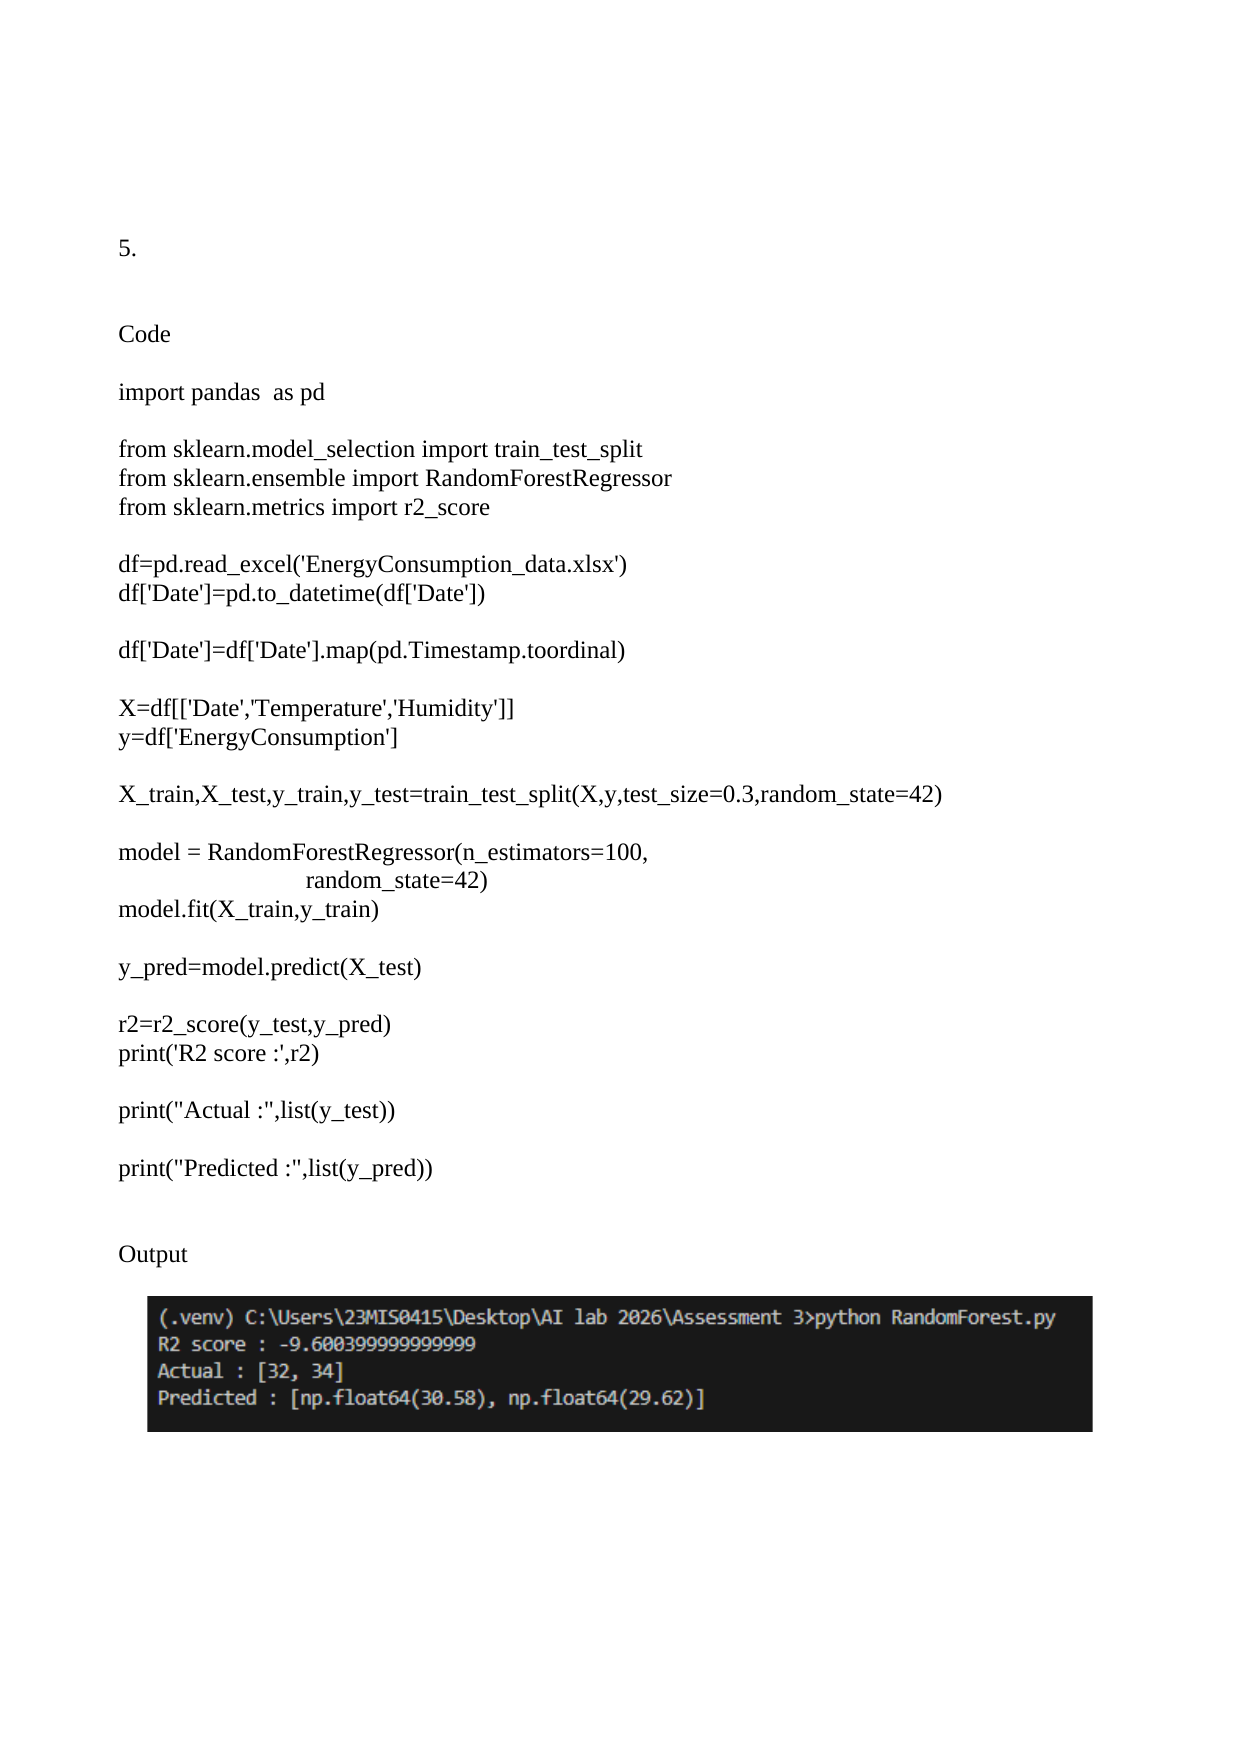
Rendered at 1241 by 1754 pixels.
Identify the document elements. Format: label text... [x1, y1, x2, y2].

text y=df['EnergyConsumption'] [118, 722, 1122, 751]
text df['Date']=df['Date'].map(pd.Timestamp.toordinal) [118, 636, 1122, 664]
text random_state=42) [118, 866, 1122, 894]
text X_train,X_test,y_train,y_test=train_test_split(X,y,test_size=0.3,random_state=42) [118, 779, 1122, 808]
text from sklearn.model_selection import train_test_split [118, 434, 1122, 463]
text from sklearn.ensemble import RandomForestRegressor [118, 463, 1122, 492]
text y_pred=model.predict(X_test) [118, 952, 1122, 981]
text r2=r2_score(y_test,y_pred) [118, 1009, 1122, 1038]
text Output [118, 1239, 1122, 1268]
text import pandas as pd [118, 377, 1122, 406]
text model.fit(X_train,y_train) [118, 894, 1122, 923]
text from sklearn.metrics import r2_score [118, 492, 1122, 521]
text model = RandomForestRegressor(n_estimators=100, [118, 837, 1122, 866]
text 5. [118, 233, 1122, 262]
text print("Predicted :",list(y_pred)) [118, 1153, 1122, 1182]
text X=df[['Date','Temperature','Humidity']] [118, 693, 1122, 722]
text df['Date']=pd.to_datetime(df['Date']) [118, 578, 1122, 607]
text Code [118, 319, 1122, 348]
text print("Actual :",list(y_test)) [118, 1096, 1122, 1124]
text print('R2 score :',r2) [118, 1038, 1122, 1067]
picture [147, 1296, 1093, 1432]
text df=pd.read_excel('EnergyConsumption_data.xlsx') [118, 549, 1122, 578]
